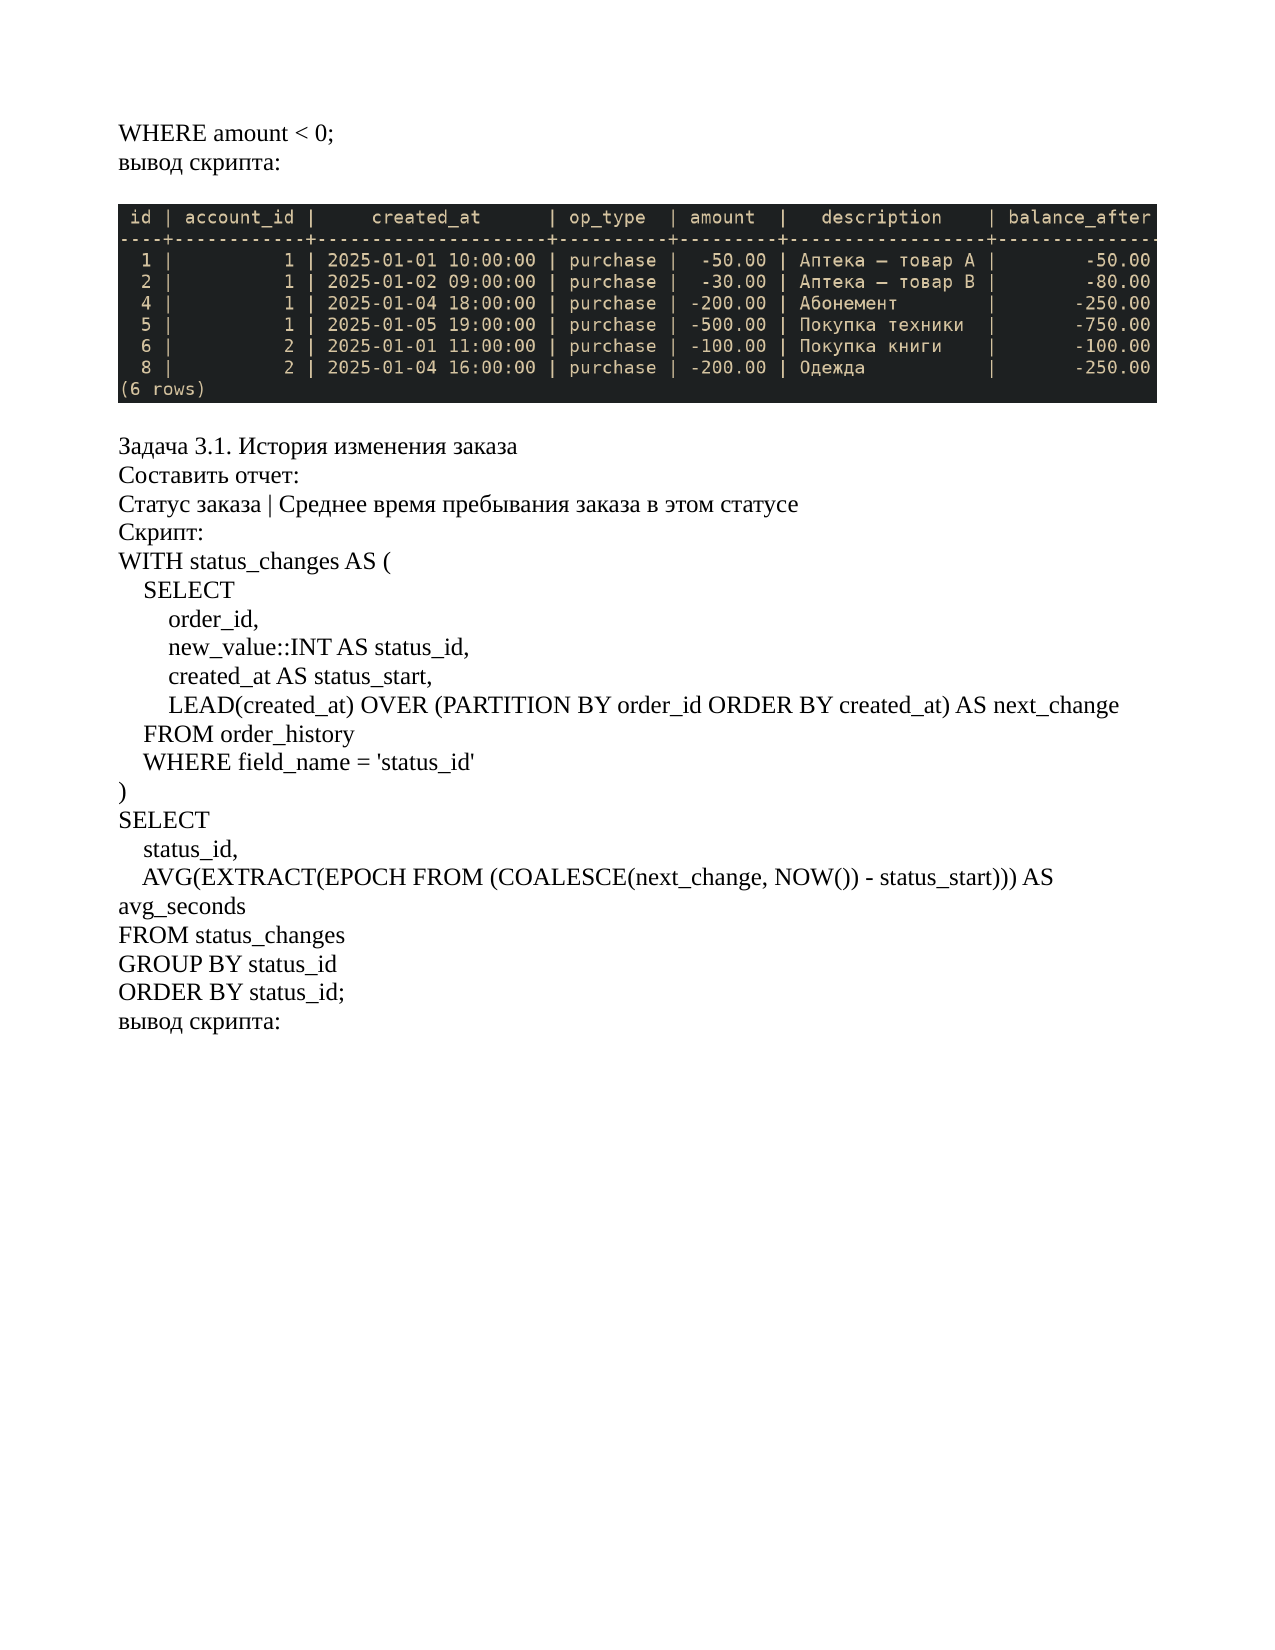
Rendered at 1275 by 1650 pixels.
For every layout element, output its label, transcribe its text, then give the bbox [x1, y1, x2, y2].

text SELECT [118, 805, 1157, 834]
text AVG(EXTRACT(EPOCH FROM (COALESCE(next_change, NOW()) - status_start))) AS avg_seconds [118, 862, 1157, 920]
text FROM order_history [118, 719, 1157, 747]
text FROM status_changes [118, 920, 1157, 949]
text order_id, [118, 604, 1157, 632]
picture [118, 204, 1157, 403]
text status_id, [118, 834, 1157, 862]
text GROUP BY status_id [118, 949, 1157, 977]
text ) [118, 776, 1157, 805]
text WHERE field_name = 'status_id' [118, 747, 1157, 776]
text WHERE amount < 0; вывод скрипта: [118, 118, 1157, 204]
text LEAD(created_at) OVER (PARTITION BY order_id ORDER BY created_at) AS next_change [118, 690, 1157, 719]
text new_value::INT AS status_id, [118, 632, 1157, 661]
text SELECT [118, 575, 1157, 604]
text ORDER BY status_id; вывод скрипта: [118, 977, 1157, 1035]
text Составить отчет: Статус заказа | Среднее время пребывания заказа в этом статусе Скрипт: WITH status_changes AS ( [118, 460, 1157, 575]
text created_at AS status_start, [118, 661, 1157, 690]
text Задача 3.1. История изменения заказа [118, 403, 1157, 460]
